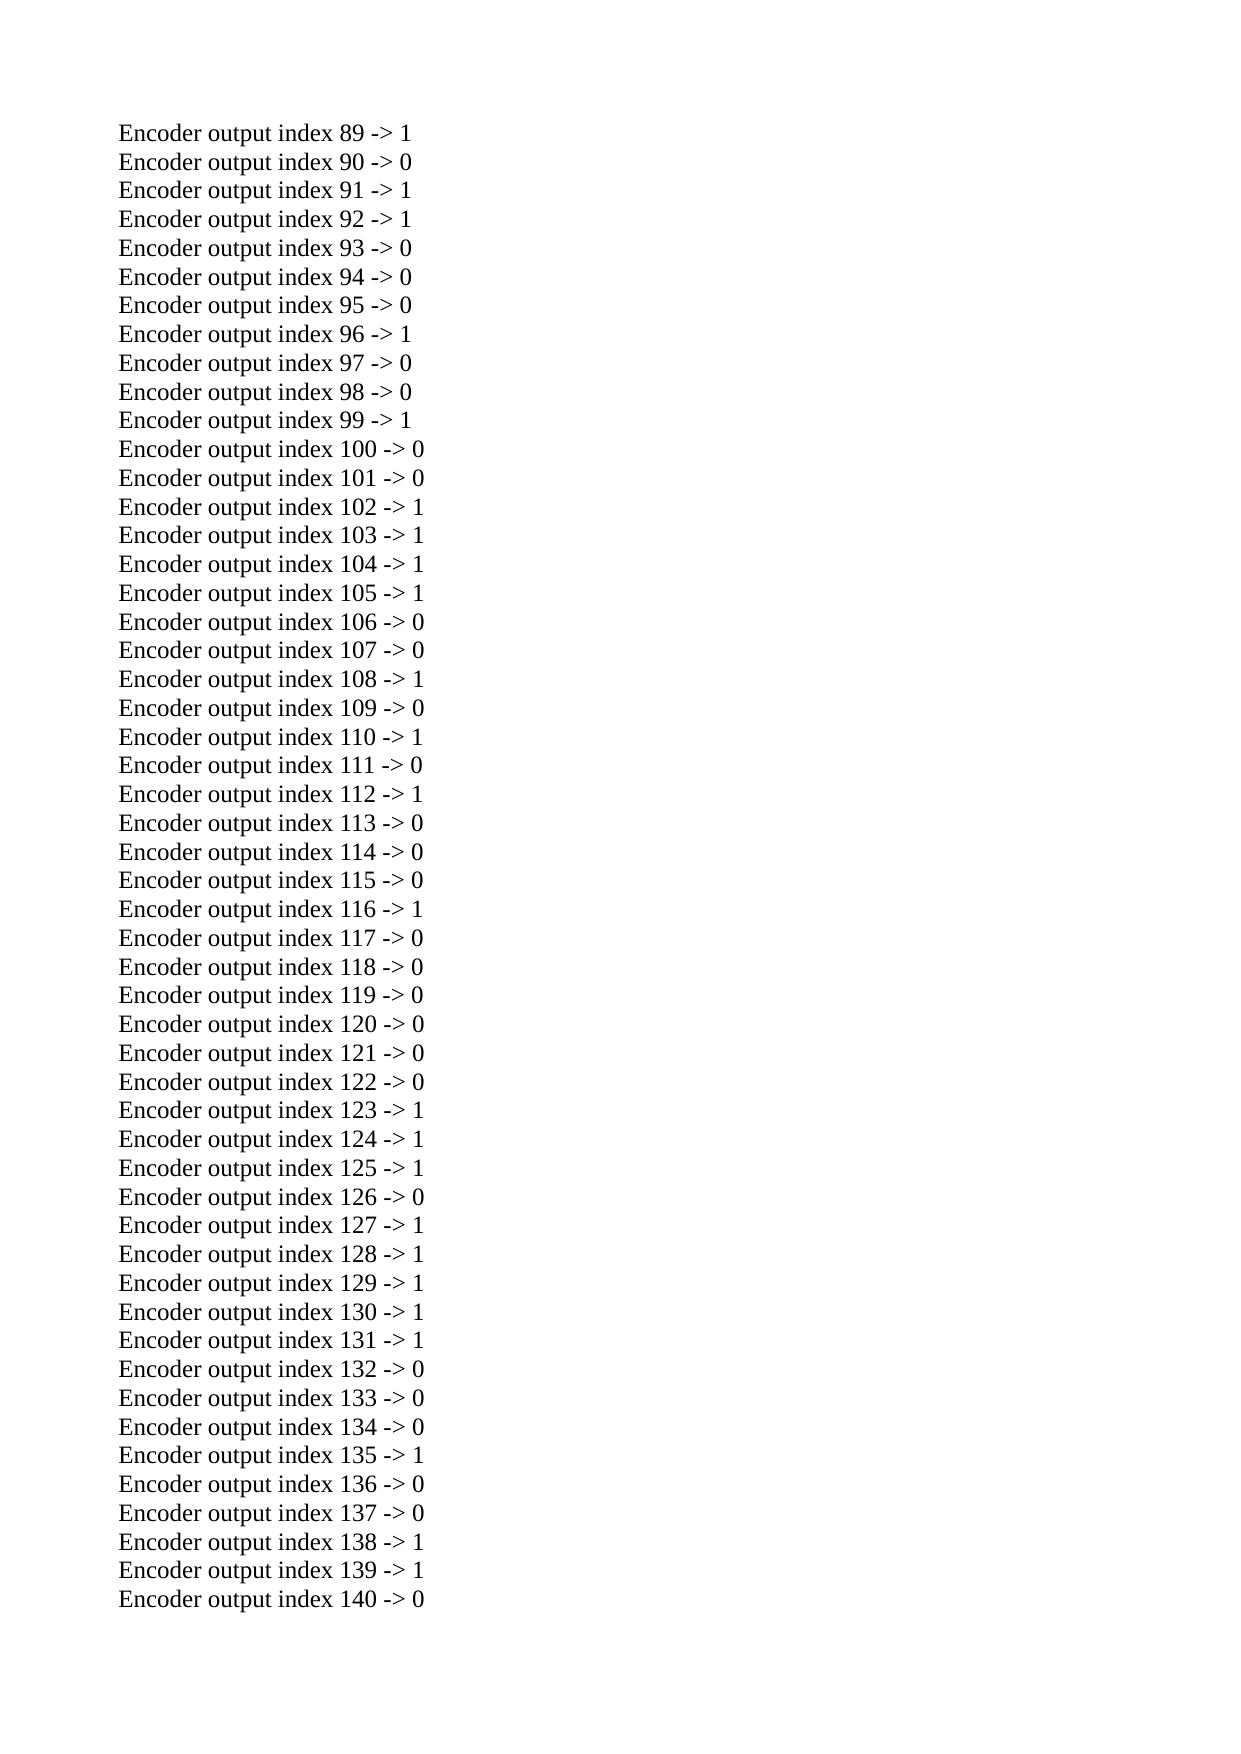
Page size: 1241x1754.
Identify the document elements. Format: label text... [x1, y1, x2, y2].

text Encoder output index 108 -> 1 [118, 664, 1122, 693]
text Encoder output index 110 -> 1 [118, 722, 1122, 751]
text Encoder output index 99 -> 1 [118, 406, 1122, 434]
text Encoder output index 127 -> 1 [118, 1211, 1122, 1239]
text Encoder output index 121 -> 0 [118, 1038, 1122, 1067]
text Encoder output index 92 -> 1 [118, 204, 1122, 233]
text Encoder output index 136 -> 0 [118, 1469, 1122, 1498]
text Encoder output index 132 -> 0 [118, 1354, 1122, 1383]
text Encoder output index 118 -> 0 [118, 952, 1122, 981]
text Encoder output index 89 -> 1 [118, 118, 1122, 147]
text Encoder output index 130 -> 1 [118, 1297, 1122, 1326]
text Encoder output index 133 -> 0 [118, 1383, 1122, 1412]
text Encoder output index 106 -> 0 [118, 607, 1122, 636]
text Encoder output index 120 -> 0 [118, 1009, 1122, 1038]
text Encoder output index 116 -> 1 [118, 894, 1122, 923]
text Encoder output index 112 -> 1 [118, 779, 1122, 808]
text Encoder output index 122 -> 0 [118, 1067, 1122, 1096]
text Encoder output index 135 -> 1 [118, 1441, 1122, 1469]
text Encoder output index 97 -> 0 [118, 348, 1122, 377]
text Encoder output index 134 -> 0 [118, 1412, 1122, 1441]
text Encoder output index 128 -> 1 [118, 1239, 1122, 1268]
text Encoder output index 124 -> 1 [118, 1124, 1122, 1153]
text Encoder output index 95 -> 0 [118, 291, 1122, 319]
text Encoder output index 125 -> 1 [118, 1153, 1122, 1182]
text Encoder output index 105 -> 1 [118, 578, 1122, 607]
text Encoder output index 94 -> 0 [118, 262, 1122, 291]
text Encoder output index 90 -> 0 [118, 147, 1122, 176]
text Encoder output index 91 -> 1 [118, 176, 1122, 204]
text Encoder output index 139 -> 1 [118, 1556, 1122, 1584]
text Encoder output index 98 -> 0 [118, 377, 1122, 406]
text Encoder output index 113 -> 0 [118, 808, 1122, 837]
text Encoder output index 115 -> 0 [118, 866, 1122, 894]
text Encoder output index 114 -> 0 [118, 837, 1122, 866]
text Encoder output index 119 -> 0 [118, 981, 1122, 1009]
text Encoder output index 137 -> 0 [118, 1498, 1122, 1527]
text Encoder output index 129 -> 1 [118, 1268, 1122, 1297]
text Encoder output index 102 -> 1 [118, 492, 1122, 521]
text Encoder output index 109 -> 0 [118, 693, 1122, 722]
text Encoder output index 117 -> 0 [118, 923, 1122, 952]
text Encoder output index 123 -> 1 [118, 1096, 1122, 1124]
text Encoder output index 126 -> 0 [118, 1182, 1122, 1211]
text Encoder output index 100 -> 0 [118, 434, 1122, 463]
text Encoder output index 138 -> 1 [118, 1527, 1122, 1556]
text Encoder output index 103 -> 1 [118, 521, 1122, 549]
text Encoder output index 96 -> 1 [118, 319, 1122, 348]
text Encoder output index 93 -> 0 [118, 233, 1122, 262]
text Encoder output index 111 -> 0 [118, 751, 1122, 779]
text Encoder output index 131 -> 1 [118, 1326, 1122, 1354]
text Encoder output index 104 -> 1 [118, 549, 1122, 578]
text Encoder output index 107 -> 0 [118, 636, 1122, 664]
text Encoder output index 101 -> 0 [118, 463, 1122, 492]
text Encoder output index 140 -> 0 [118, 1584, 1122, 1613]
